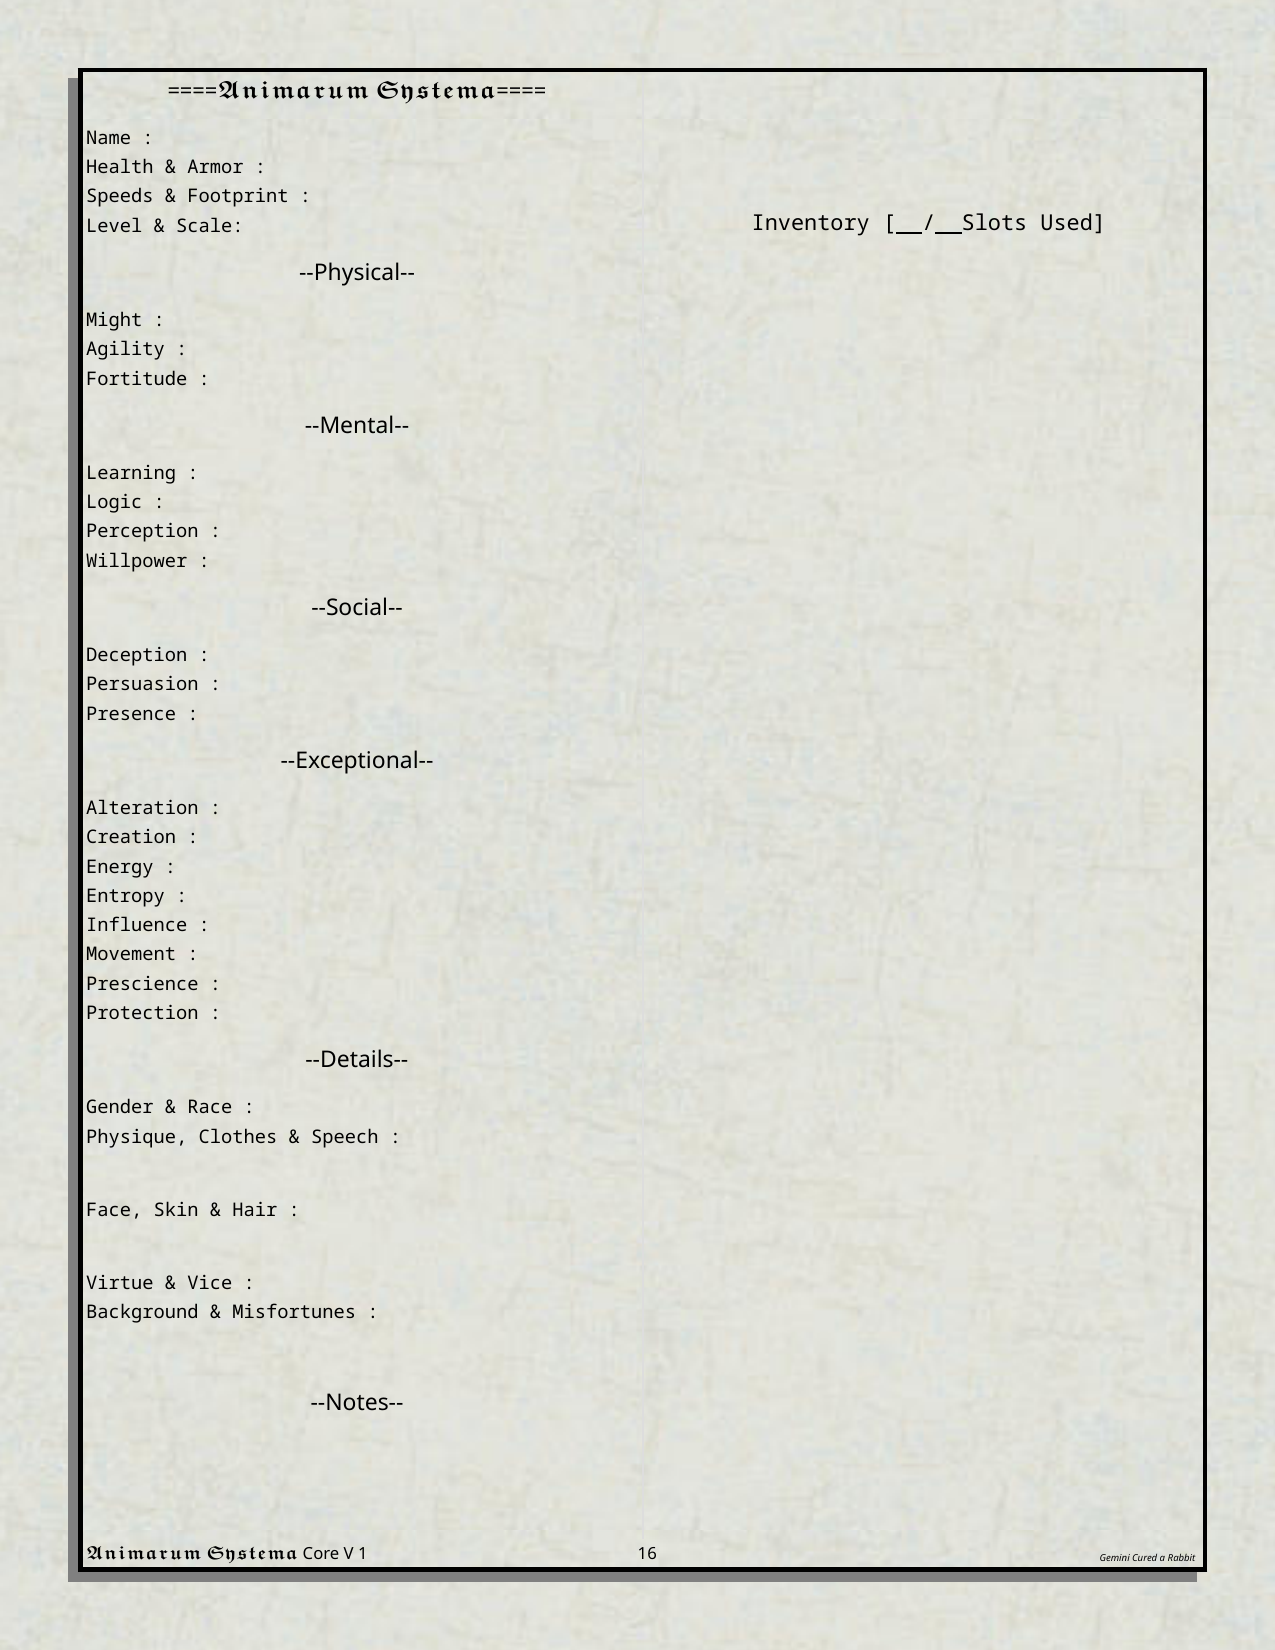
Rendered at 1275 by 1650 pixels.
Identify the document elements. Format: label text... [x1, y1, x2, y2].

text --Physical-- [86, 256, 628, 287]
text Inventory [ / Slots Used] [658, 207, 1199, 1130]
text Deception : Persuasion : Presence : [86, 641, 628, 726]
text Learning : Logic : Perception : Willpower : [86, 459, 628, 573]
text ====𝕬𝖓𝖎𝖒𝖆𝖗𝖚𝖒 𝕾𝖞𝖘𝖙𝖊𝖒𝖆==== [86, 75, 628, 105]
text Might : Agility : Fortitude : [86, 306, 628, 390]
text Face, Skin & Hair : [86, 1167, 628, 1222]
text Name : Health & Armor : Speeds & Footprint : Level & Scale: [86, 124, 628, 237]
text --Mental-- [86, 409, 628, 440]
text Virtue & Vice : Background & Misfortunes : [86, 1240, 628, 1324]
picture [0, 0, 1275, 1650]
text Gender & Race : Physique, Clothes & Speech : [86, 1094, 628, 1148]
text --Exceptional-- [86, 744, 628, 775]
text --Details-- [86, 1043, 628, 1074]
text --Social-- [86, 591, 628, 622]
text --Notes-- [86, 1386, 628, 1447]
text Alteration : Creation : Energy : Entropy : Influence : Movement : Prescience : Protection : [86, 794, 628, 1025]
